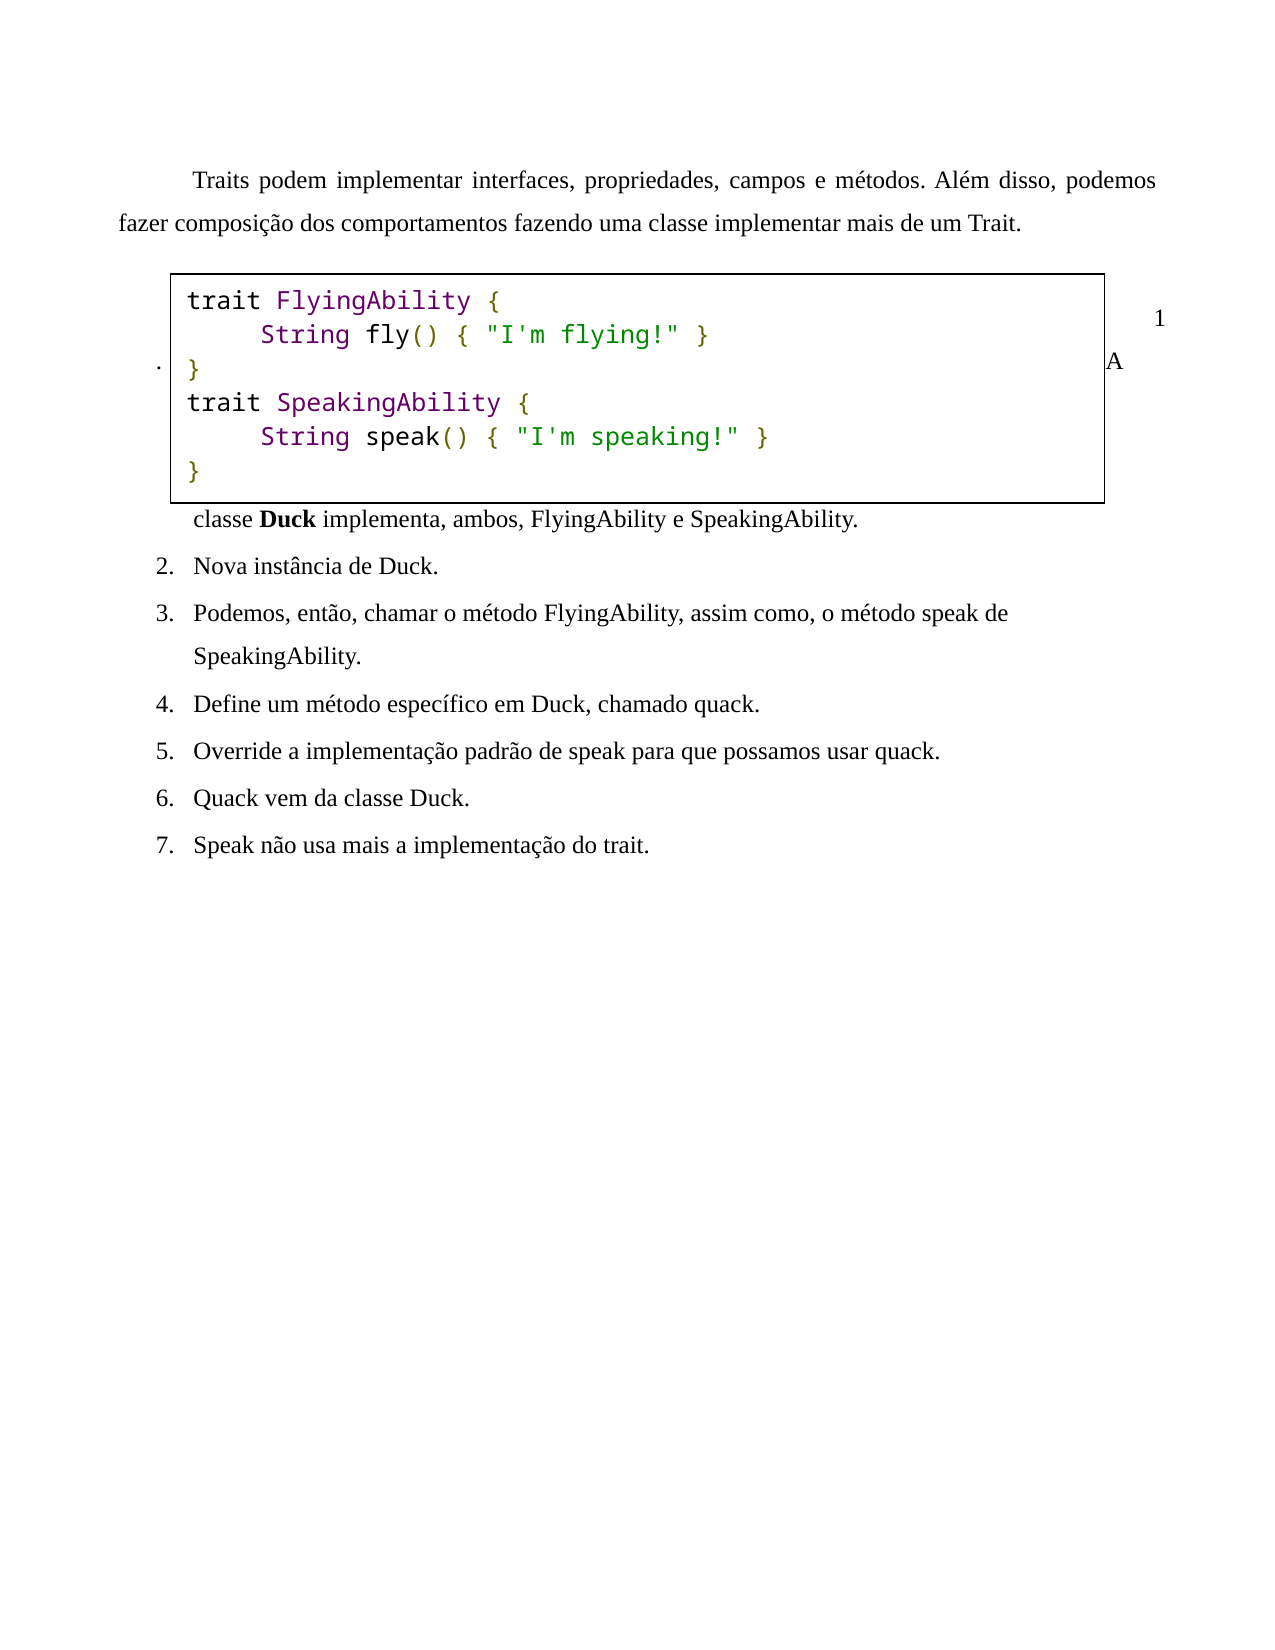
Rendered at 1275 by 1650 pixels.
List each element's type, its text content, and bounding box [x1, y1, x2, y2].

list Nova instância de Duck. [156, 551, 1157, 580]
text String fly() { "I'm flying!" } [186, 316, 1089, 351]
list Podemos, então, chamar o método FlyingAbility, assim como, o método speak de SpeakingAbility. [156, 598, 1157, 670]
text [171, 275, 1104, 502]
text String speak() { "I'm speaking!" } [186, 419, 1089, 453]
text trait SpeakingAbility { [186, 384, 1089, 419]
list Speak não usa mais a implementação do trait. [156, 831, 1157, 859]
list Quack vem da classe Duck. [156, 783, 1157, 812]
text } [186, 351, 1089, 384]
list A classe Duck implementa, ambos, FlyingAbility e SpeakingAbility. [156, 303, 1157, 532]
list Override a implementação padrão de speak para que possamos usar quack. [156, 736, 1157, 765]
text } [186, 453, 1089, 487]
text Traits podem implementar interfaces, propriedades, campos e métodos. Além disso, podemos fazer composição dos comportamentos fazendo uma classe implementar mais de um Trait. [118, 165, 1157, 237]
list Define um método específico em Duck, chamado quack. [156, 689, 1157, 717]
text trait FlyingAbility { [186, 282, 1089, 316]
